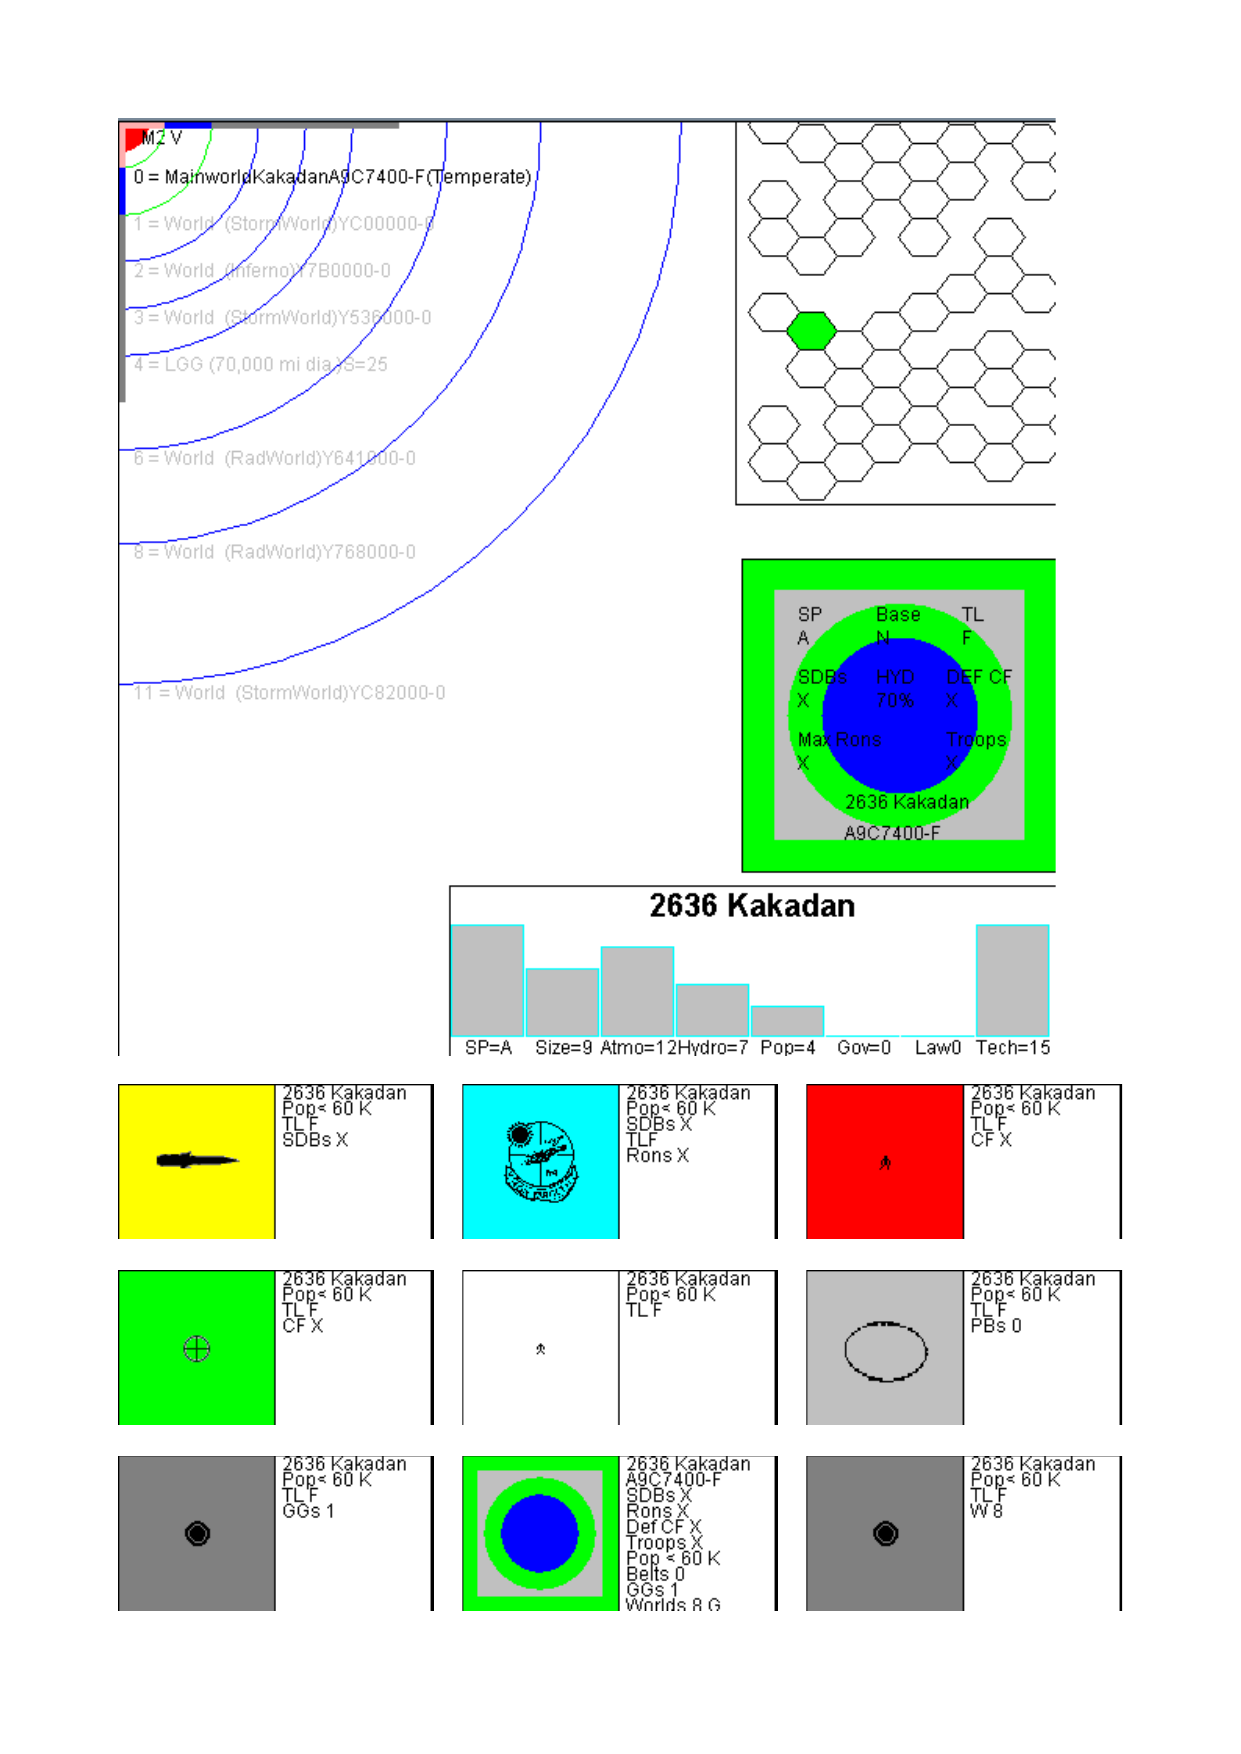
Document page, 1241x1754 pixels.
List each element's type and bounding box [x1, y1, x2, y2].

picture [462, 1270, 778, 1425]
picture [462, 1084, 778, 1239]
picture [118, 1084, 434, 1239]
picture [806, 1456, 1123, 1611]
picture [806, 1084, 1123, 1239]
picture [806, 1270, 1123, 1425]
picture [118, 118, 1056, 1056]
picture [462, 1456, 778, 1611]
picture [118, 1270, 434, 1425]
picture [118, 1456, 434, 1611]
